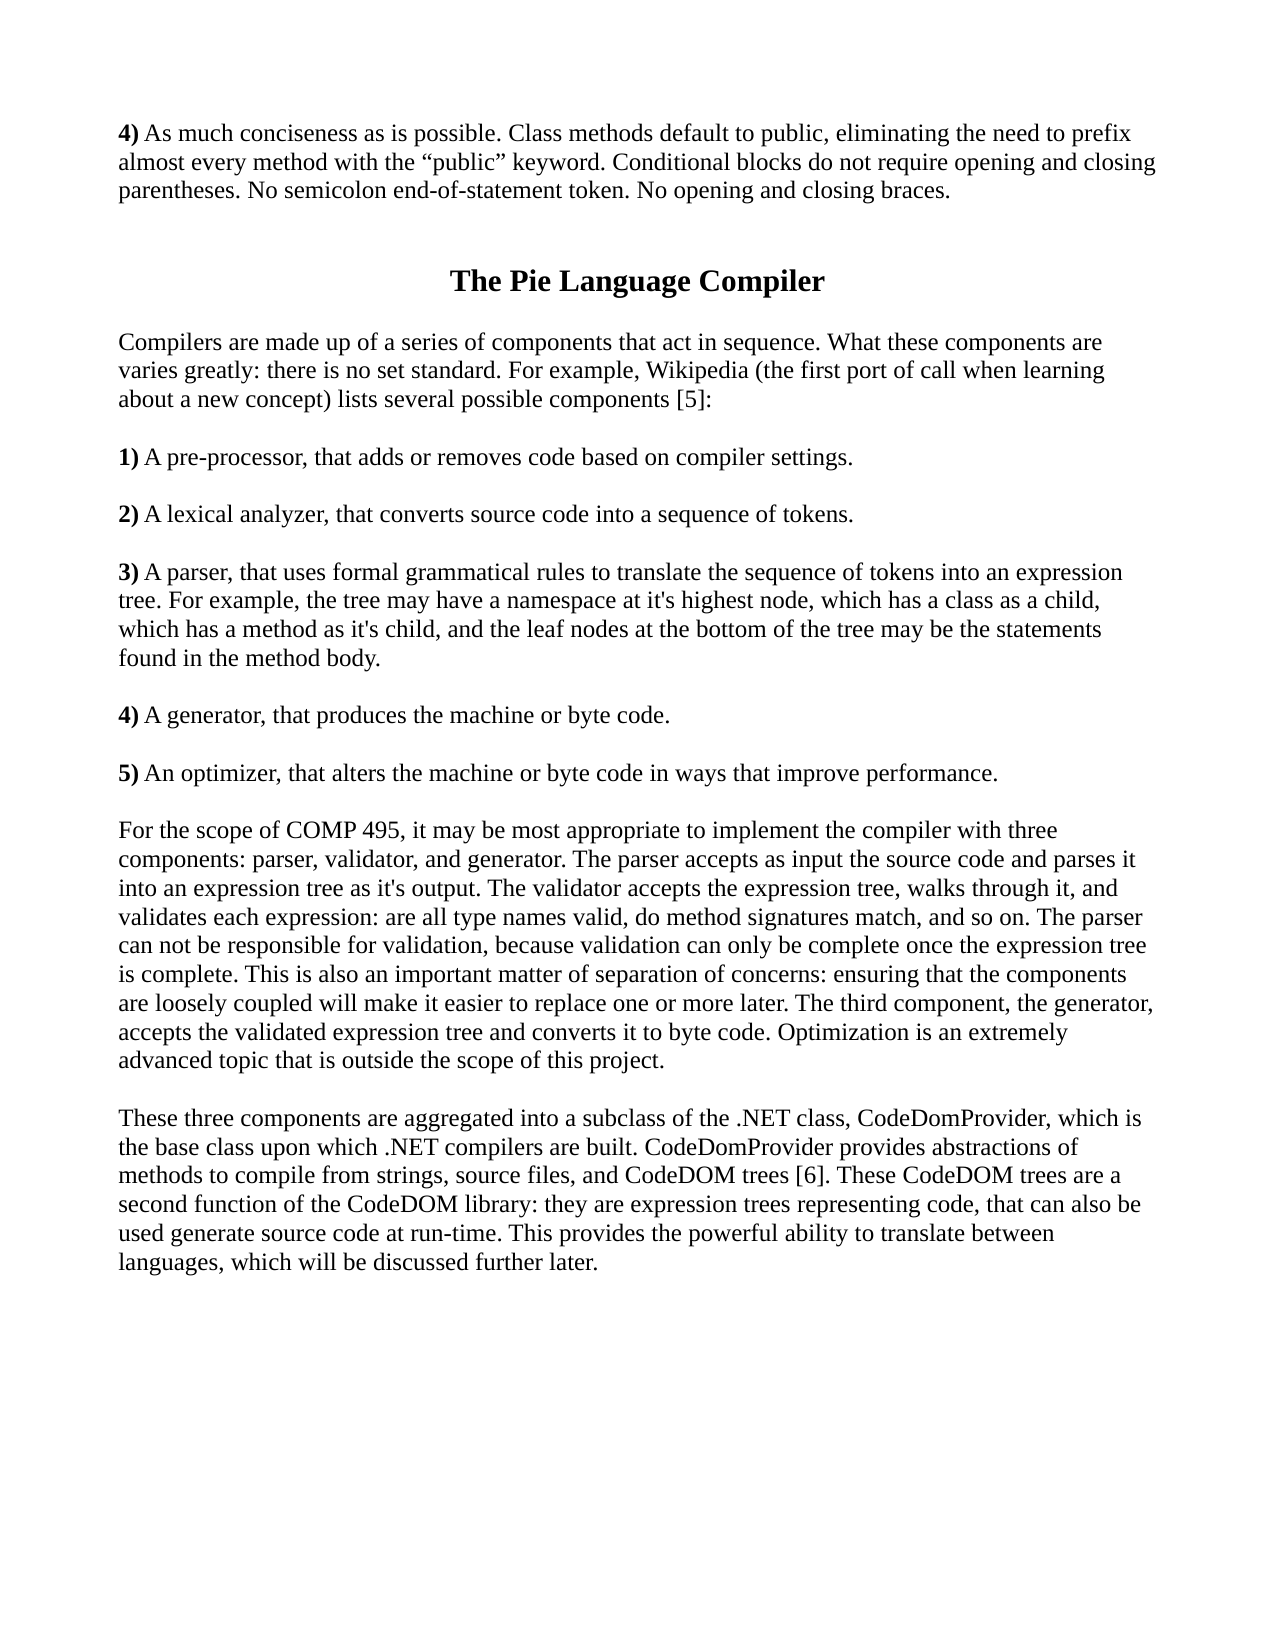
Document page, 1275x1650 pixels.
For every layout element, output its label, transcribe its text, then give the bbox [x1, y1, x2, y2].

text For the scope of COMP 495, it may be most appropriate to implement the compiler with three components: parser, validator, and generator. The parser accepts as input the source code and parses it into an expression tree as it's output. The validator accepts the expression tree, walks through it, and validates each expression: are all type names valid, do method signatures match, and so on. The parser can not be responsible for validation, because validation can only be complete once the expression tree is complete. This is also an important matter of separation of concerns: ensuring that the components are loosely coupled will make it easier to replace one or more later. The third component, the generator, accepts the validated expression tree and converts it to byte code. Optimization is an extremely advanced topic that is outside the scope of this project. [118, 815, 1157, 1074]
text Compilers are made up of a series of components that act in sequence. What these components are varies greatly: there is no set standard. For example, Wikipedia (the first port of call when learning about a new concept) lists several possible components [5]: [118, 327, 1157, 413]
text 4) As much conciseness as is possible. Class methods default to public, eliminating the need to prefix almost every method with the “public” keyword. Conditional blocks do not require opening and closing parentheses. No semicolon end-of-statement token. No opening and closing braces. [118, 118, 1157, 204]
text 1) A pre-processor, that adds or removes code based on compiler settings. [118, 442, 1157, 470]
text 5) An optimizer, that alters the machine or byte code in ways that improve performance. [118, 758, 1157, 787]
text The Pie Language Compiler [118, 262, 1157, 298]
text 3) A parser, that uses formal grammatical rules to translate the sequence of tokens into an expression tree. For example, the tree may have a namespace at it's highest node, which has a class as a child, which has a method as it's child, and the leaf nodes at the bottom of the tree may be the statements found in the method body. [118, 557, 1157, 672]
text 4) A generator, that produces the machine or byte code. [118, 700, 1157, 729]
text These three components are aggregated into a subclass of the .NET class, CodeDomProvider, which is the base class upon which .NET compilers are built. CodeDomProvider provides abstractions of methods to compile from strings, source files, and CodeDOM trees [6]. These CodeDOM trees are a second function of the CodeDOM library: they are expression trees representing code, that can also be used generate source code at run-time. This provides the powerful ability to translate between languages, which will be discussed further later. [118, 1103, 1157, 1275]
text 2) A lexical analyzer, that converts source code into a sequence of tokens. [118, 499, 1157, 528]
